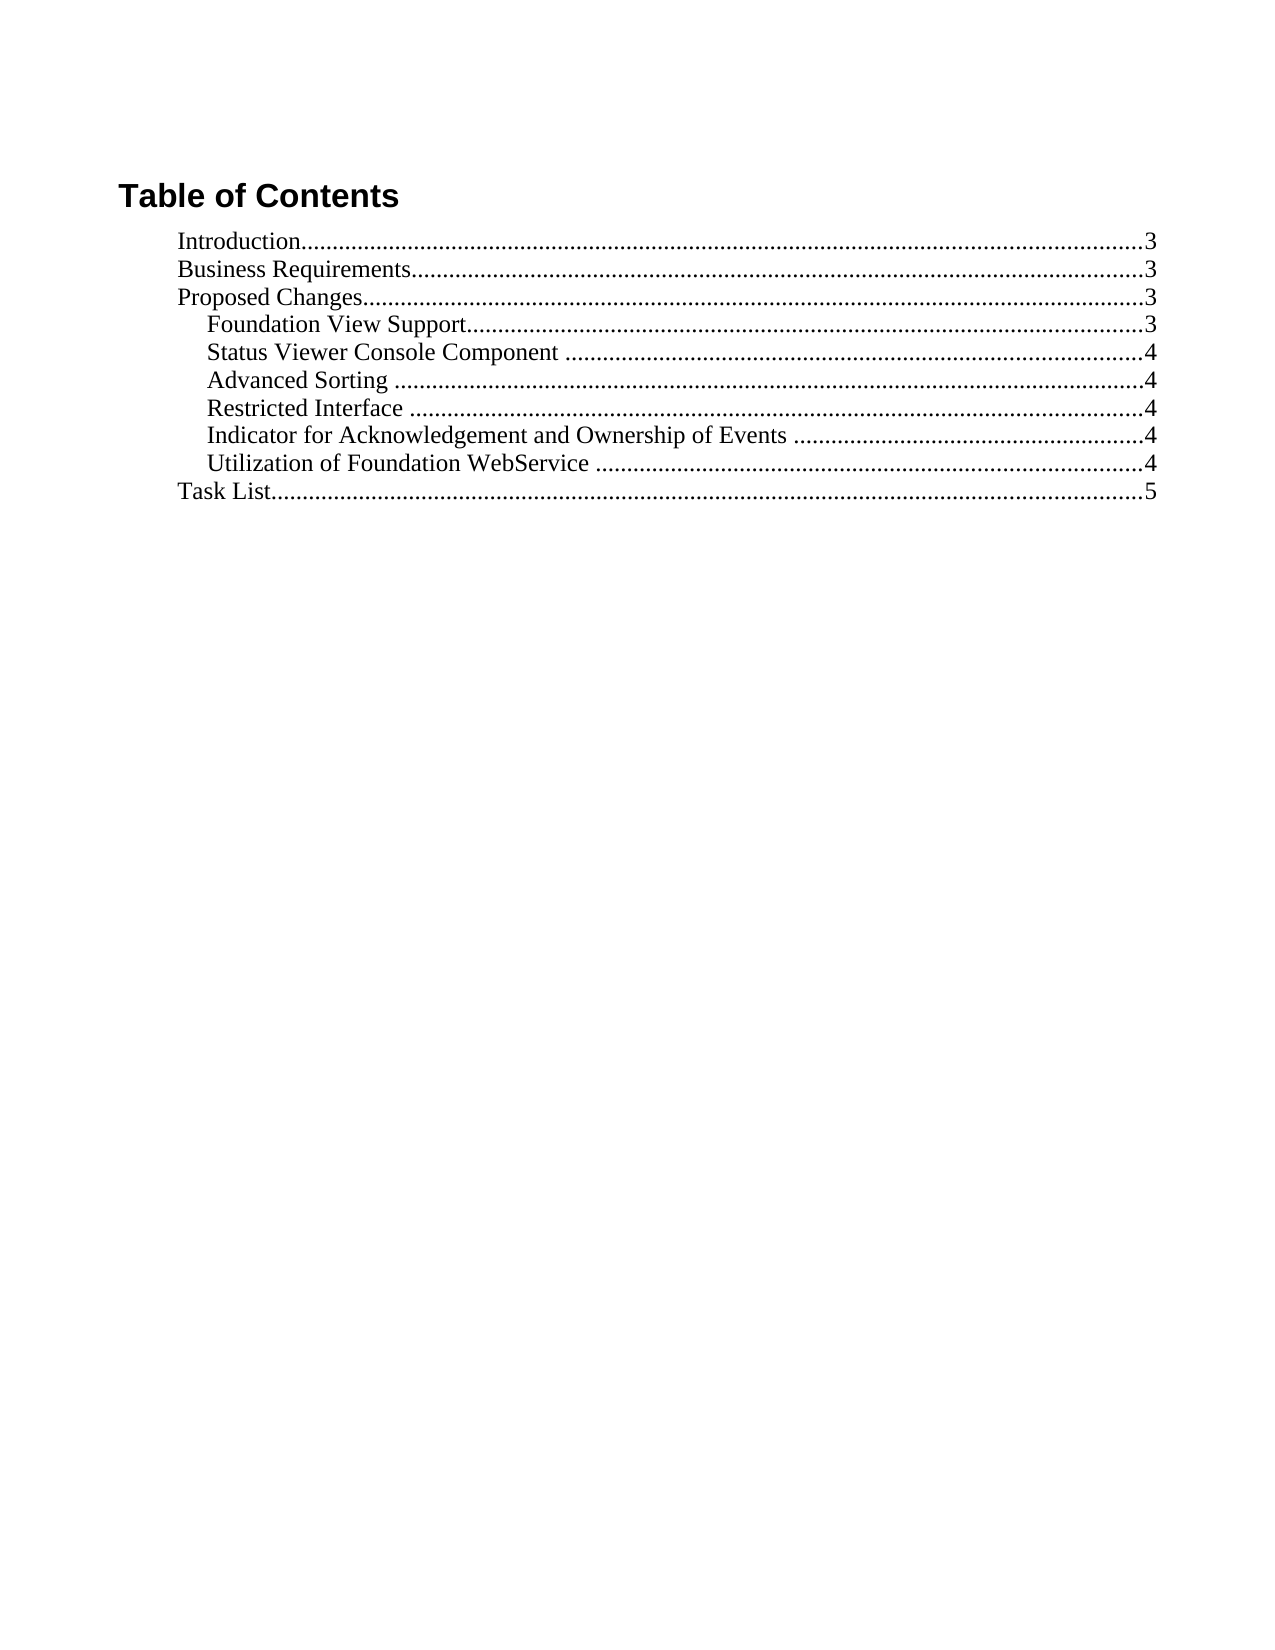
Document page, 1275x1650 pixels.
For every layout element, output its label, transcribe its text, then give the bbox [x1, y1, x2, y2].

text Advanced Sorting 4 [207, 366, 1157, 394]
subtitle Table of Contents [118, 178, 1157, 215]
text Foundation View Support 3 [207, 311, 1157, 338]
text Status Viewer Console Component 4 [207, 338, 1157, 366]
text Task List 5 [177, 477, 1157, 504]
text Indicator for Acknowledgement and Ownership of Events 4 [207, 421, 1157, 449]
text Utilization of Foundation WebService 4 [207, 449, 1157, 477]
text Business Requirements 3 [177, 255, 1157, 283]
text Introduction 3 [177, 227, 1157, 255]
text Proposed Changes 3 [177, 283, 1157, 311]
text Restricted Interface 4 [207, 394, 1157, 421]
